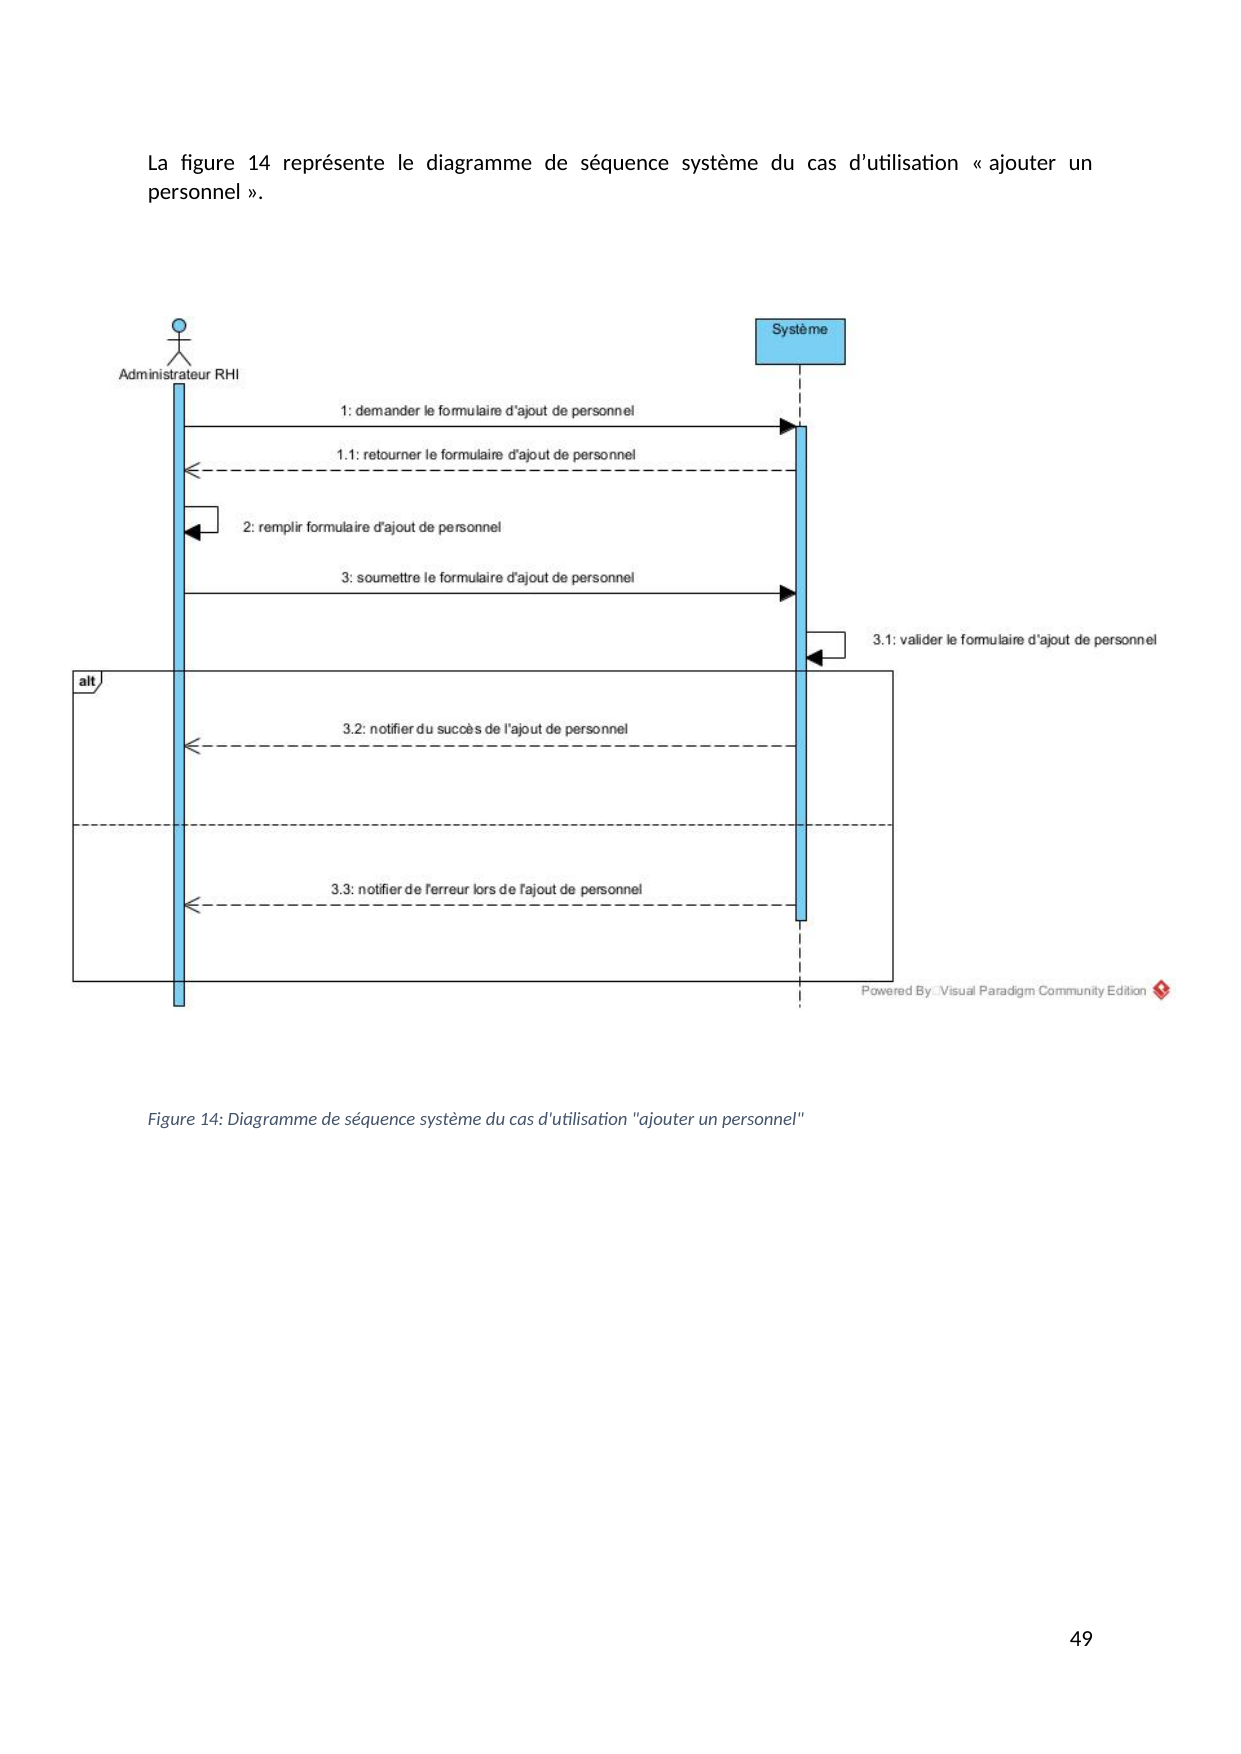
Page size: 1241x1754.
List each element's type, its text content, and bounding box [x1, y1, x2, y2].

text La figure 14 représente le diagramme de séquence système du cas d’utilisation « ajouter un personnel ». [148, 148, 1093, 206]
picture [70, 316, 1177, 1012]
text Figure 14: Diagramme de séquence système du cas d'utilisation "ajouter un personnel" [148, 1107, 1093, 1129]
